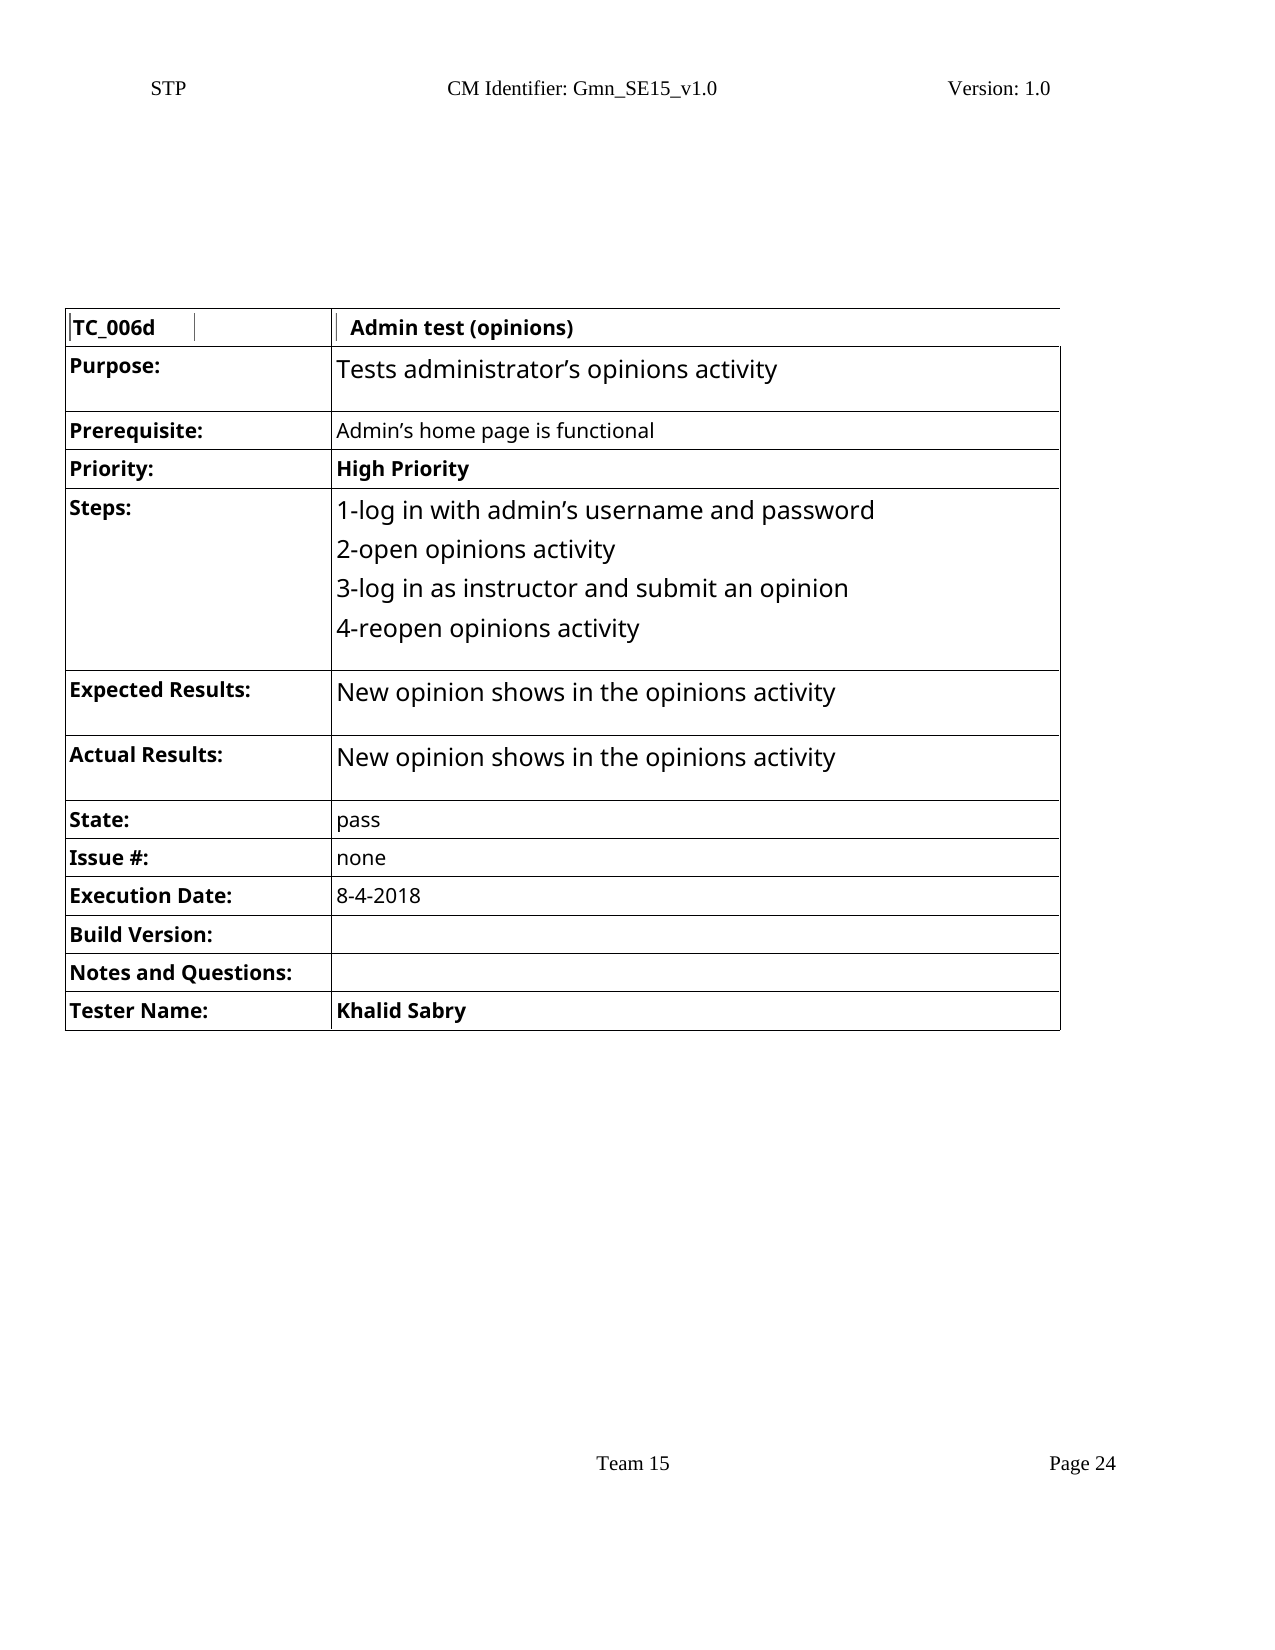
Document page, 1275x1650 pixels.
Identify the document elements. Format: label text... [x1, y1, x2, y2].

table_cell Admin’s home page is functional [332, 411, 1060, 449]
table_cell Actual Results: [66, 736, 331, 799]
table_cell New opinion shows in the opinions activity [332, 735, 1060, 799]
table_header TC_006d [66, 309, 189, 346]
table_cell Priority: [66, 450, 331, 488]
table_cell 8-4-2018 [332, 876, 1060, 914]
table_cell Build Version: [66, 916, 331, 953]
table_cell [332, 953, 1060, 991]
table_cell Prerequisite: [66, 412, 331, 449]
table_cell pass [332, 800, 1060, 838]
table_cell [332, 915, 1060, 953]
table_cell High Priority [332, 449, 1060, 488]
table_cell 1-log in with admin’s username and password 2-open opinions activity 3-log in as instructor and submit an opinion 4-reopen opinions activity [332, 488, 1060, 670]
table_cell Execution Date: [66, 877, 331, 914]
table_cell Tests administrator’s opinions activity [332, 346, 1060, 411]
table_cell New opinion shows in the opinions activity [332, 670, 1060, 735]
table_cell Tester Name: [66, 992, 331, 1029]
table_header [190, 309, 331, 346]
table_header Admin test (opinions) [332, 309, 1060, 346]
table_cell Notes and Questions: [66, 954, 331, 991]
table_cell Expected Results: [66, 671, 331, 735]
table_cell Khalid Sabry [332, 991, 1060, 1029]
table_cell Steps: [66, 489, 331, 670]
table_cell Issue #: [66, 839, 331, 876]
table_cell State: [66, 801, 331, 838]
table_cell none [332, 838, 1060, 876]
table_cell Purpose: [66, 347, 331, 411]
